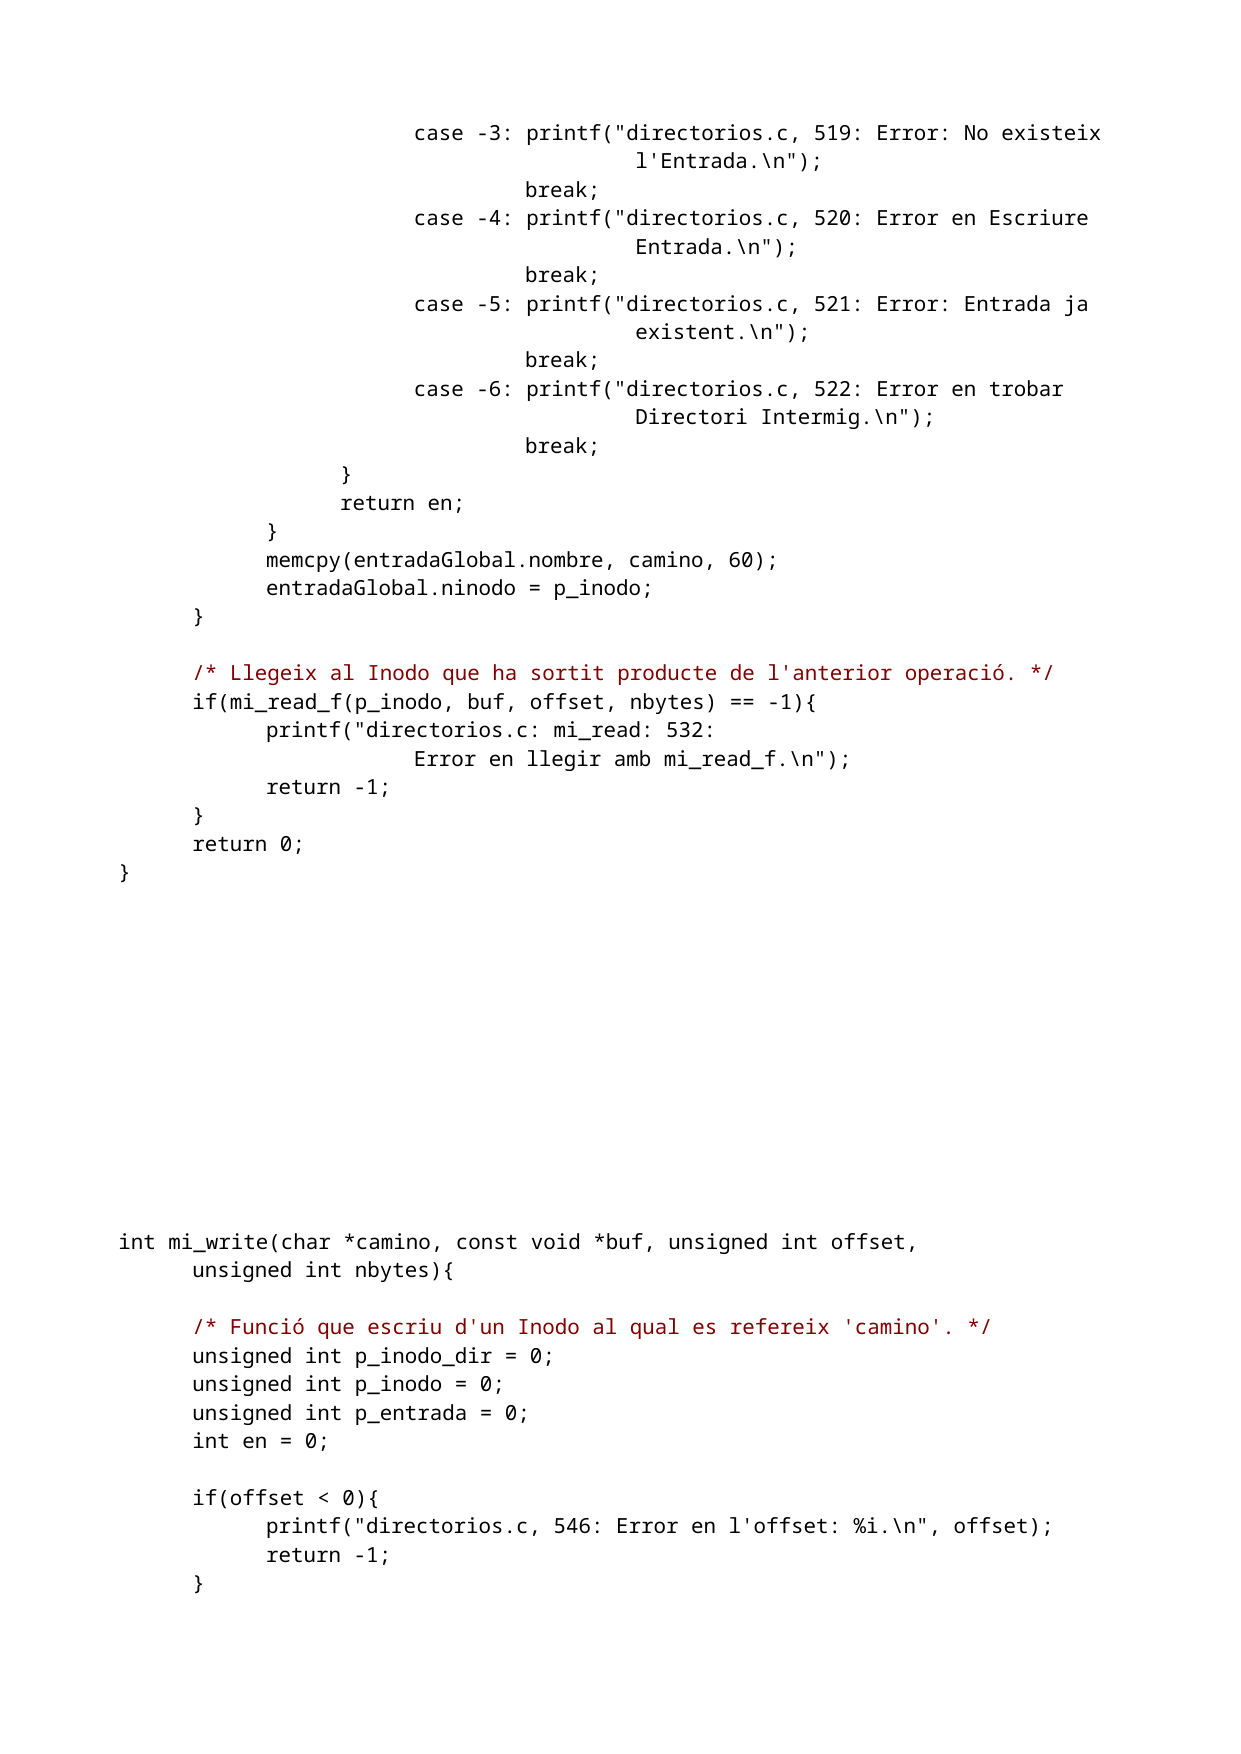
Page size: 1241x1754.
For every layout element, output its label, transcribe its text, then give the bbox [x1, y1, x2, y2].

text return -1; [118, 1540, 1122, 1568]
text if(offset < 0){ [118, 1483, 1122, 1512]
text int mi_write(char *camino, const void *buf, unsigned int offset, [118, 1227, 1122, 1256]
text case -4: printf("directorios.c, 520: Error en Escriure Entrada.\n"); [118, 203, 1122, 260]
text int en = 0; [118, 1426, 1122, 1455]
text case -6: printf("directorios.c, 522: Error en trobar Directori Intermig.\n"); [118, 374, 1122, 431]
text } [118, 857, 1122, 886]
text printf("directorios.c, 546: Error en l'offset: %i.\n", offset); [118, 1512, 1122, 1540]
text return en; [118, 488, 1122, 516]
text printf("directorios.c: mi_read: 532: [118, 715, 1122, 744]
text return -1; [118, 772, 1122, 801]
text case -3: printf("directorios.c, 519: Error: No existeix l'Entrada.\n"); [118, 118, 1122, 175]
text } [118, 459, 1122, 488]
text break; [118, 175, 1122, 203]
text unsigned int p_inodo = 0; [118, 1369, 1122, 1398]
text Error en llegir amb mi_read_f.\n"); [118, 744, 1122, 772]
text case -5: printf("directorios.c, 521: Error: Entrada ja existent.\n"); [118, 289, 1122, 346]
text unsigned int p_inodo_dir = 0; [118, 1341, 1122, 1369]
text if(mi_read_f(p_inodo, buf, offset, nbytes) == -1){ [118, 687, 1122, 715]
text entradaGlobal.ninodo = p_inodo; [118, 573, 1122, 602]
text } [118, 801, 1122, 829]
text unsigned int p_entrada = 0; [118, 1398, 1122, 1426]
text break; [118, 260, 1122, 289]
text } [118, 602, 1122, 630]
text return 0; [118, 829, 1122, 857]
text break; [118, 346, 1122, 374]
text /* Llegeix al Inodo que ha sortit producte de l'anterior operació. */ [118, 658, 1122, 687]
text } [118, 1568, 1122, 1597]
text /* Funció que escriu d'un Inodo al qual es refereix 'camino'. */ [118, 1312, 1122, 1341]
text } [118, 516, 1122, 545]
text break; [118, 431, 1122, 459]
text unsigned int nbytes){ [118, 1256, 1122, 1284]
text memcpy(entradaGlobal.nombre, camino, 60); [118, 545, 1122, 573]
